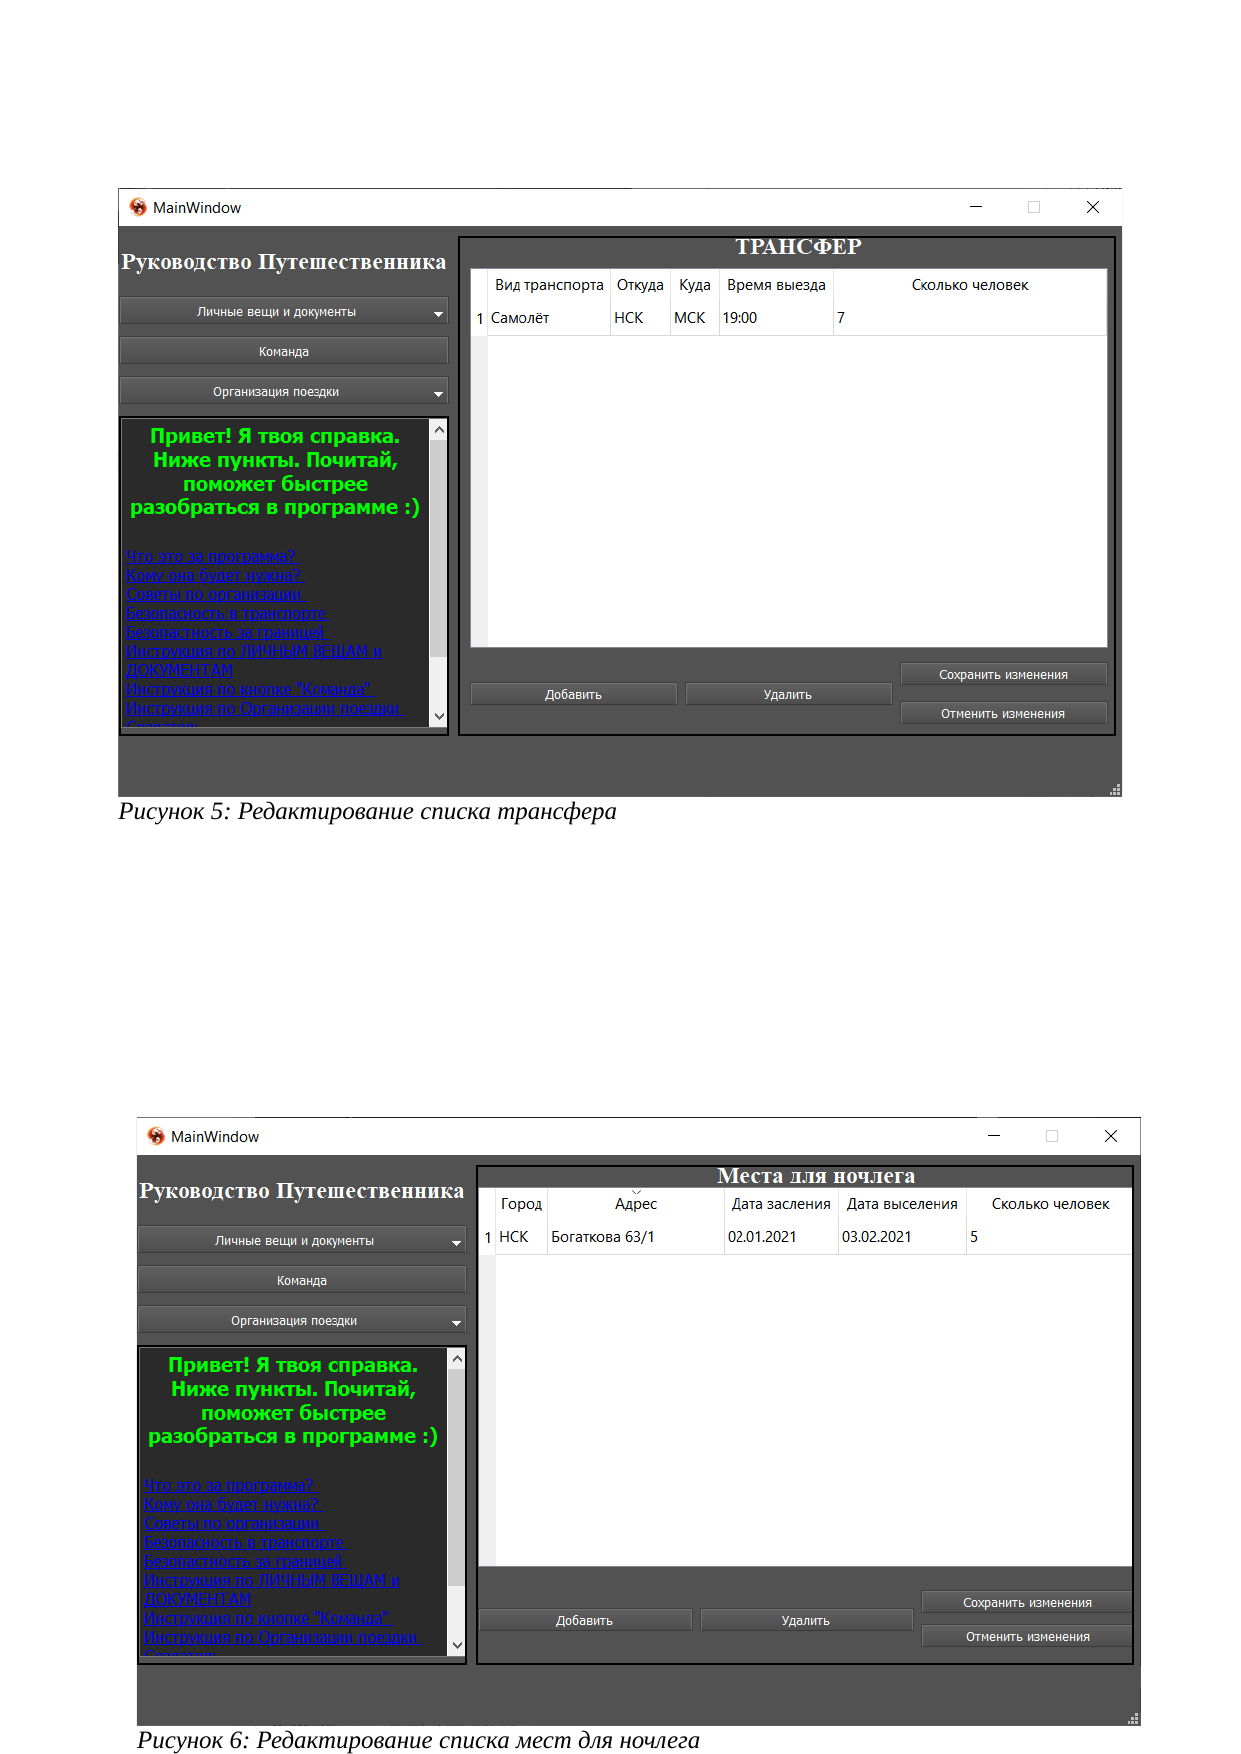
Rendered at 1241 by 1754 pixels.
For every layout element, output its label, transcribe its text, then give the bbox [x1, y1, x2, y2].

picture [118, 188, 1123, 797]
text Рисунок 6: Редактирование списка мест для ночлега [137, 1726, 1141, 1754]
text Рисунок 5: Редактирование списка трансфера [118, 797, 1122, 825]
picture [136, 1117, 1141, 1726]
